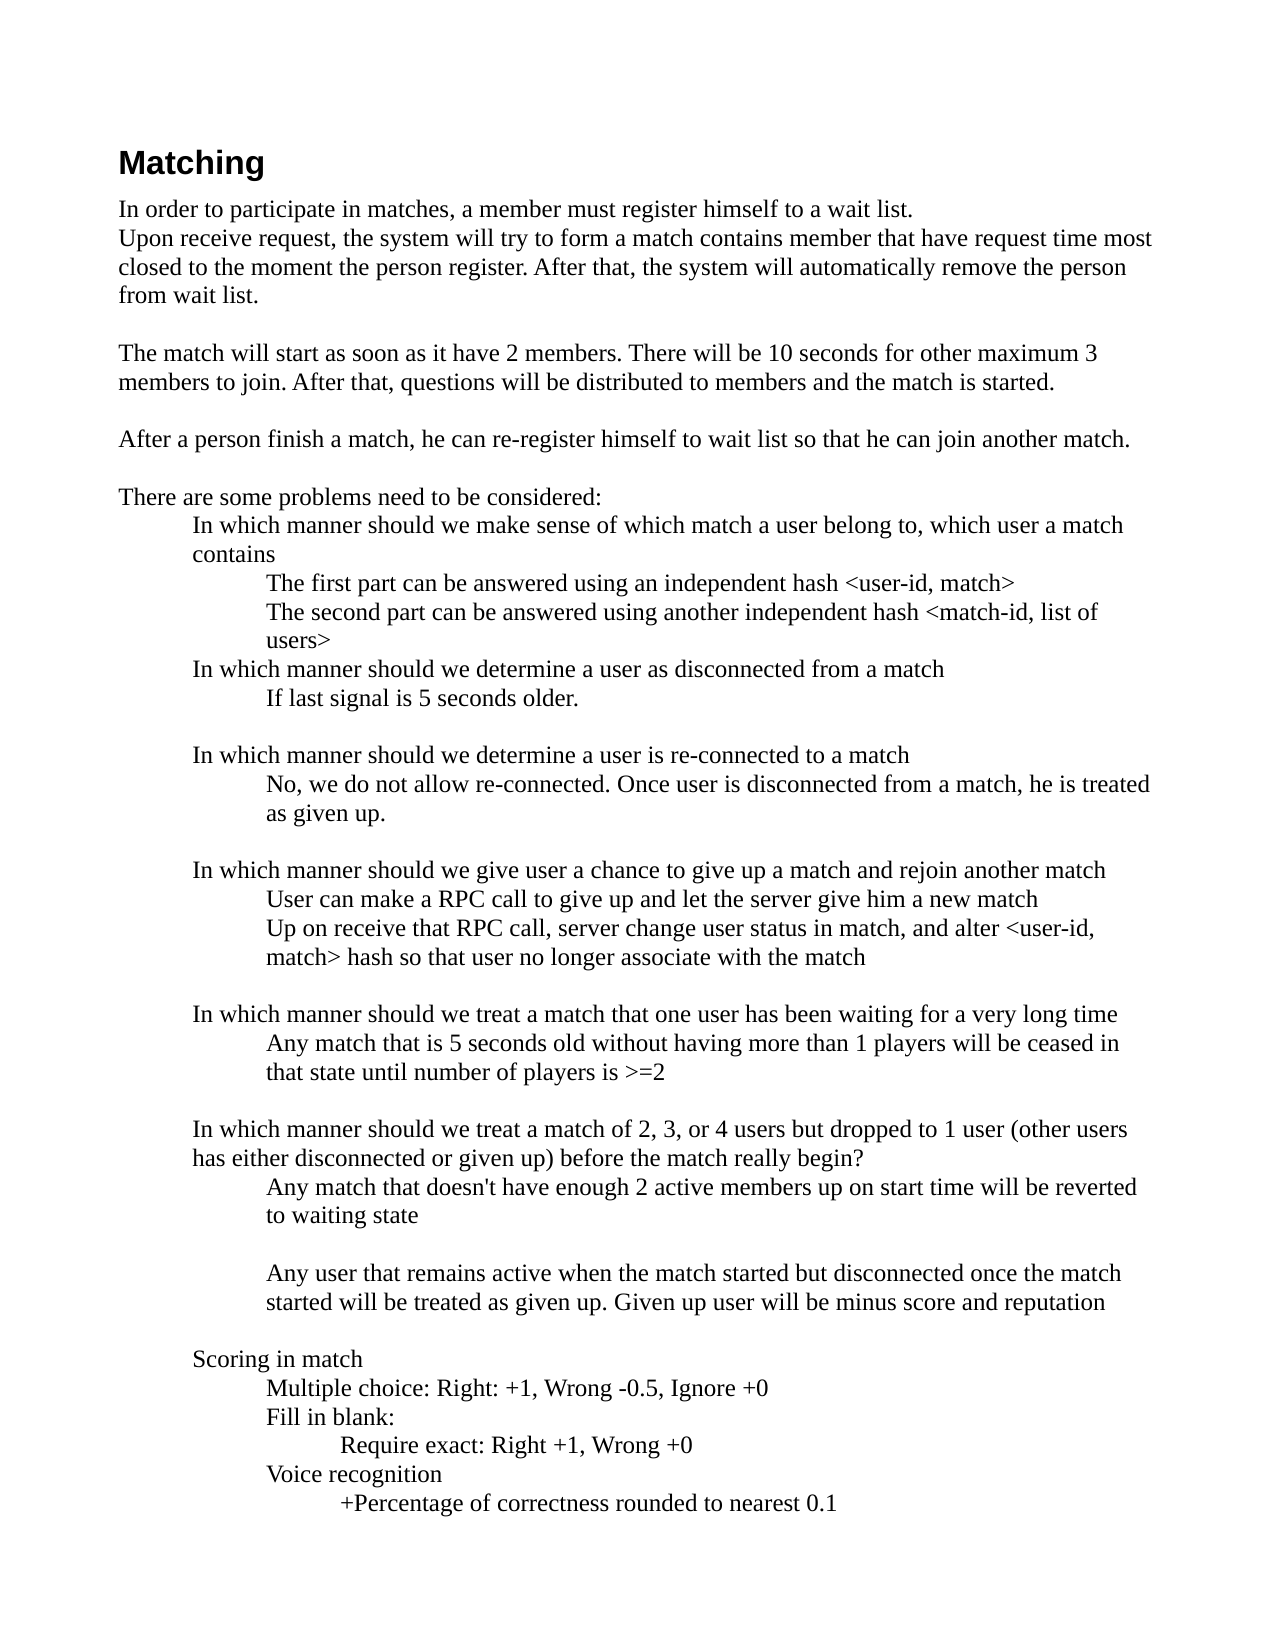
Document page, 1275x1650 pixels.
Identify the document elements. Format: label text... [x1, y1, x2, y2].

text Any user that remains active when the match started but disconnected once the match started will be treated as given up. Given up user will be minus score and reputation [266, 1258, 1157, 1316]
text In which manner should we determine a user as disconnected from a match [118, 654, 1157, 683]
text User can make a RPC call to give up and let the server give him a new match [266, 884, 1157, 913]
text Scoring in match [192, 1344, 1157, 1373]
text +Percentage of correctness rounded to nearest 0.1 [266, 1488, 1157, 1517]
text If last signal is 5 seconds older. [118, 683, 1157, 712]
subtitle Matching [118, 143, 1157, 182]
text There are some problems need to be considered: [118, 482, 1157, 511]
text Up on receive that RPC call, server change user status in match, and alter <user-id, match> hash so that user no longer associate with the match [266, 913, 1157, 971]
text The first part can be answered using an independent hash <user-id, match> [266, 568, 1157, 597]
text No, we do not allow re-connected. Once user is disconnected from a match, he is treated as given up. [266, 769, 1157, 827]
text Any match that doesn't have enough 2 active members up on start time will be reverted to waiting state [266, 1172, 1157, 1229]
text After a person finish a match, he can re-register himself to wait list so that he can join another match. [118, 424, 1157, 453]
text In which manner should we make sense of which match a user belong to, which user a match contains [192, 511, 1157, 568]
text Require exact: Right +1, Wrong +0 [266, 1431, 1157, 1459]
text In which manner should we give user a chance to give up a match and rejoin another match [192, 856, 1157, 884]
text Voice recognition [266, 1459, 1157, 1488]
text In order to participate in matches, a member must register himself to a wait list. [118, 194, 1157, 223]
text The second part can be answered using another independent hash <match-id, list of users> [266, 597, 1157, 654]
text Upon receive request, the system will try to form a match contains member that have request time most closed to the moment the person register. After that, the system will automatically remove the person from wait list. [118, 223, 1157, 309]
text In which manner should we treat a match of 2, 3, or 4 users but dropped to 1 user (other users has either disconnected or given up) before the match really begin? [192, 1114, 1157, 1172]
text The match will start as soon as it have 2 members. There will be 10 seconds for other maximum 3 members to join. After that, questions will be distributed to members and the match is started. [118, 338, 1157, 396]
text In which manner should we determine a user is re-connected to a match [192, 741, 1157, 769]
text In which manner should we treat a match that one user has been waiting for a very long time [192, 999, 1157, 1028]
text Fill in blank: [266, 1402, 1157, 1431]
text Any match that is 5 seconds old without having more than 1 players will be ceased in that state until number of players is >=2 [266, 1028, 1157, 1086]
text Multiple choice: Right: +1, Wrong -0.5, Ignore +0 [266, 1373, 1157, 1402]
